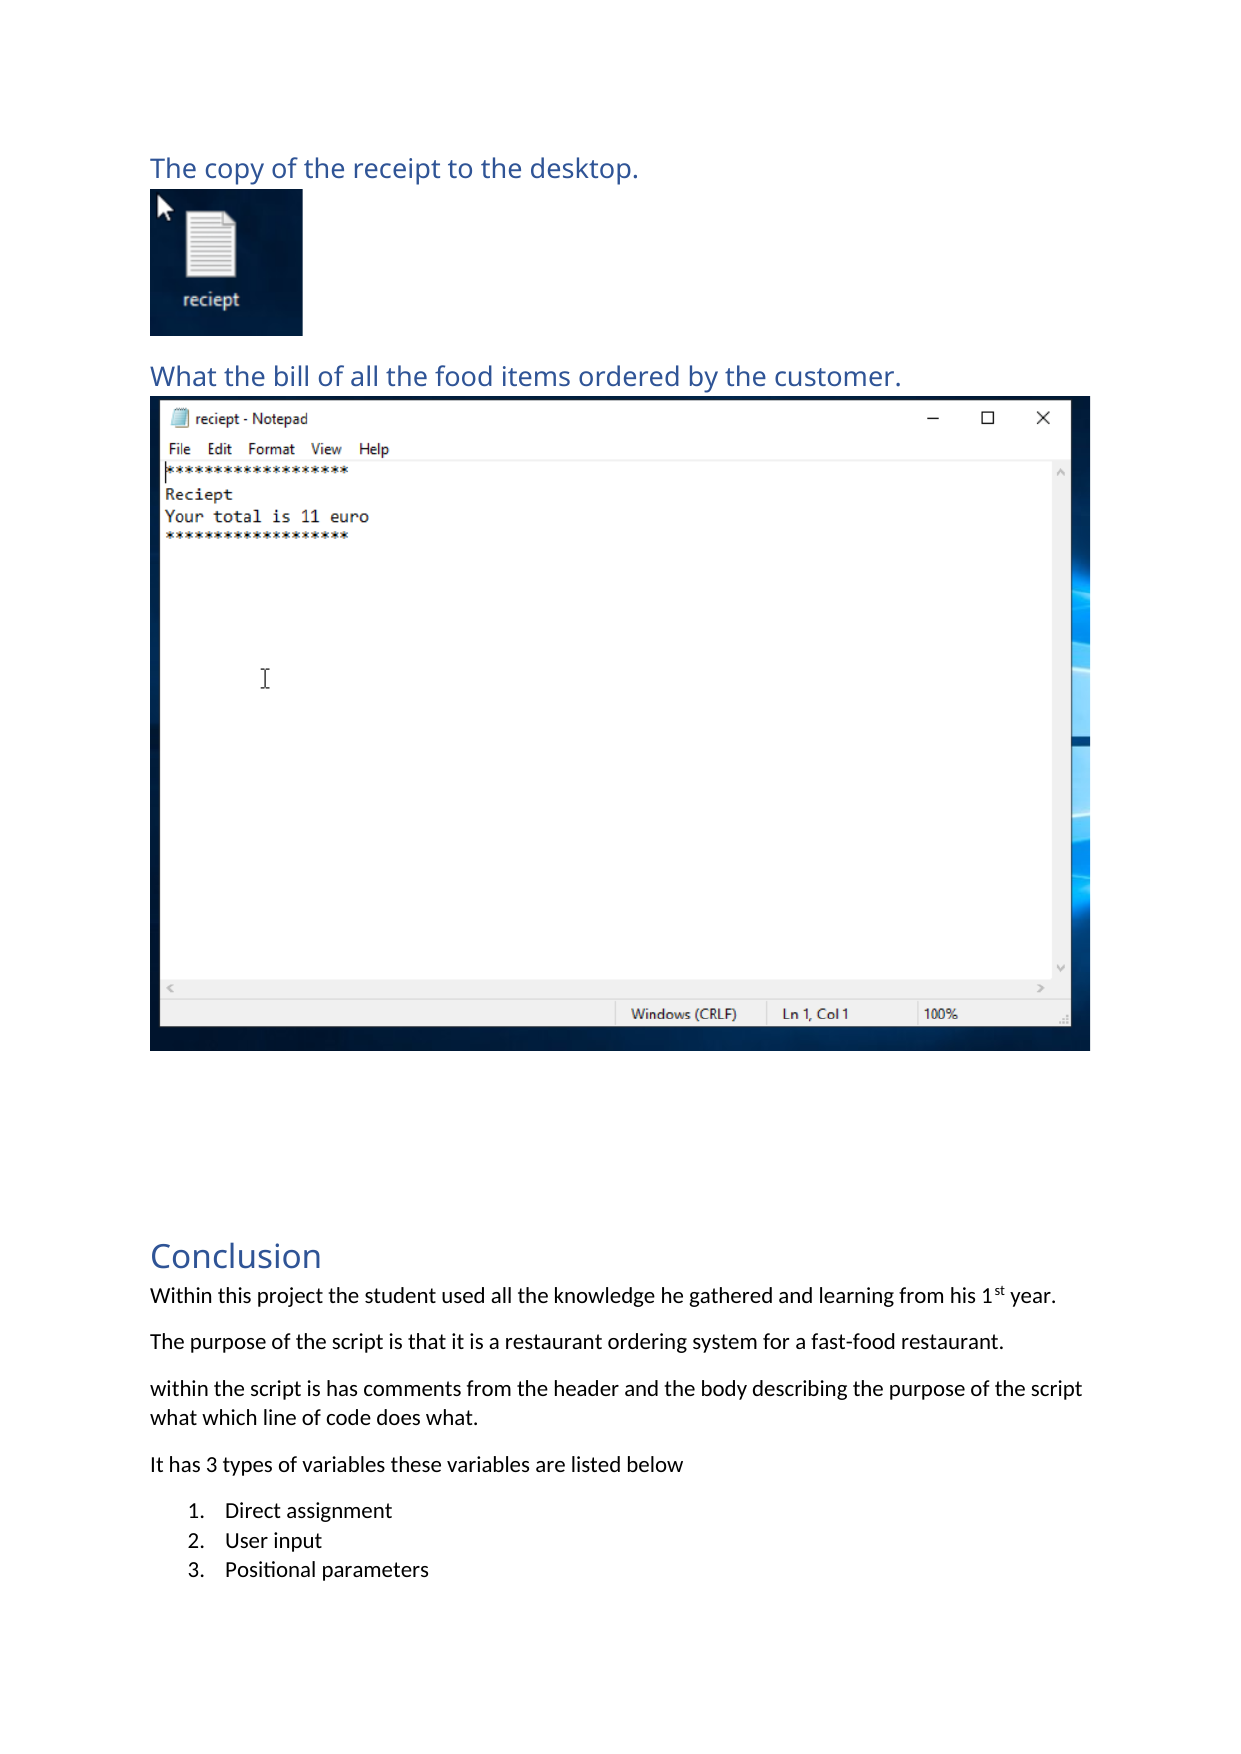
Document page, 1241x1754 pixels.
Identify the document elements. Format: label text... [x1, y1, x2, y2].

subtitle Conclusion [150, 1233, 1090, 1278]
subtitle What the bill of all the food items ordered by the customer. [150, 358, 1090, 395]
text within the script is has comments from the header and the body describing the purpose of the script what which line of code does what. [150, 1374, 1090, 1431]
text The purpose of the script is that it is a restaurant ordering system for a fast-food restaurant. [150, 1327, 1090, 1355]
list Positional parameters [187, 1555, 1090, 1583]
list User input [187, 1526, 1090, 1554]
text It has 3 types of variables these variables are listed below [150, 1450, 1090, 1478]
list Direct assignment [187, 1496, 1090, 1524]
text Within this project the student used all the knowledge he gathered and learning from his 1st year. [150, 1281, 1090, 1309]
subtitle The copy of the receipt to the desktop. [150, 150, 1090, 187]
